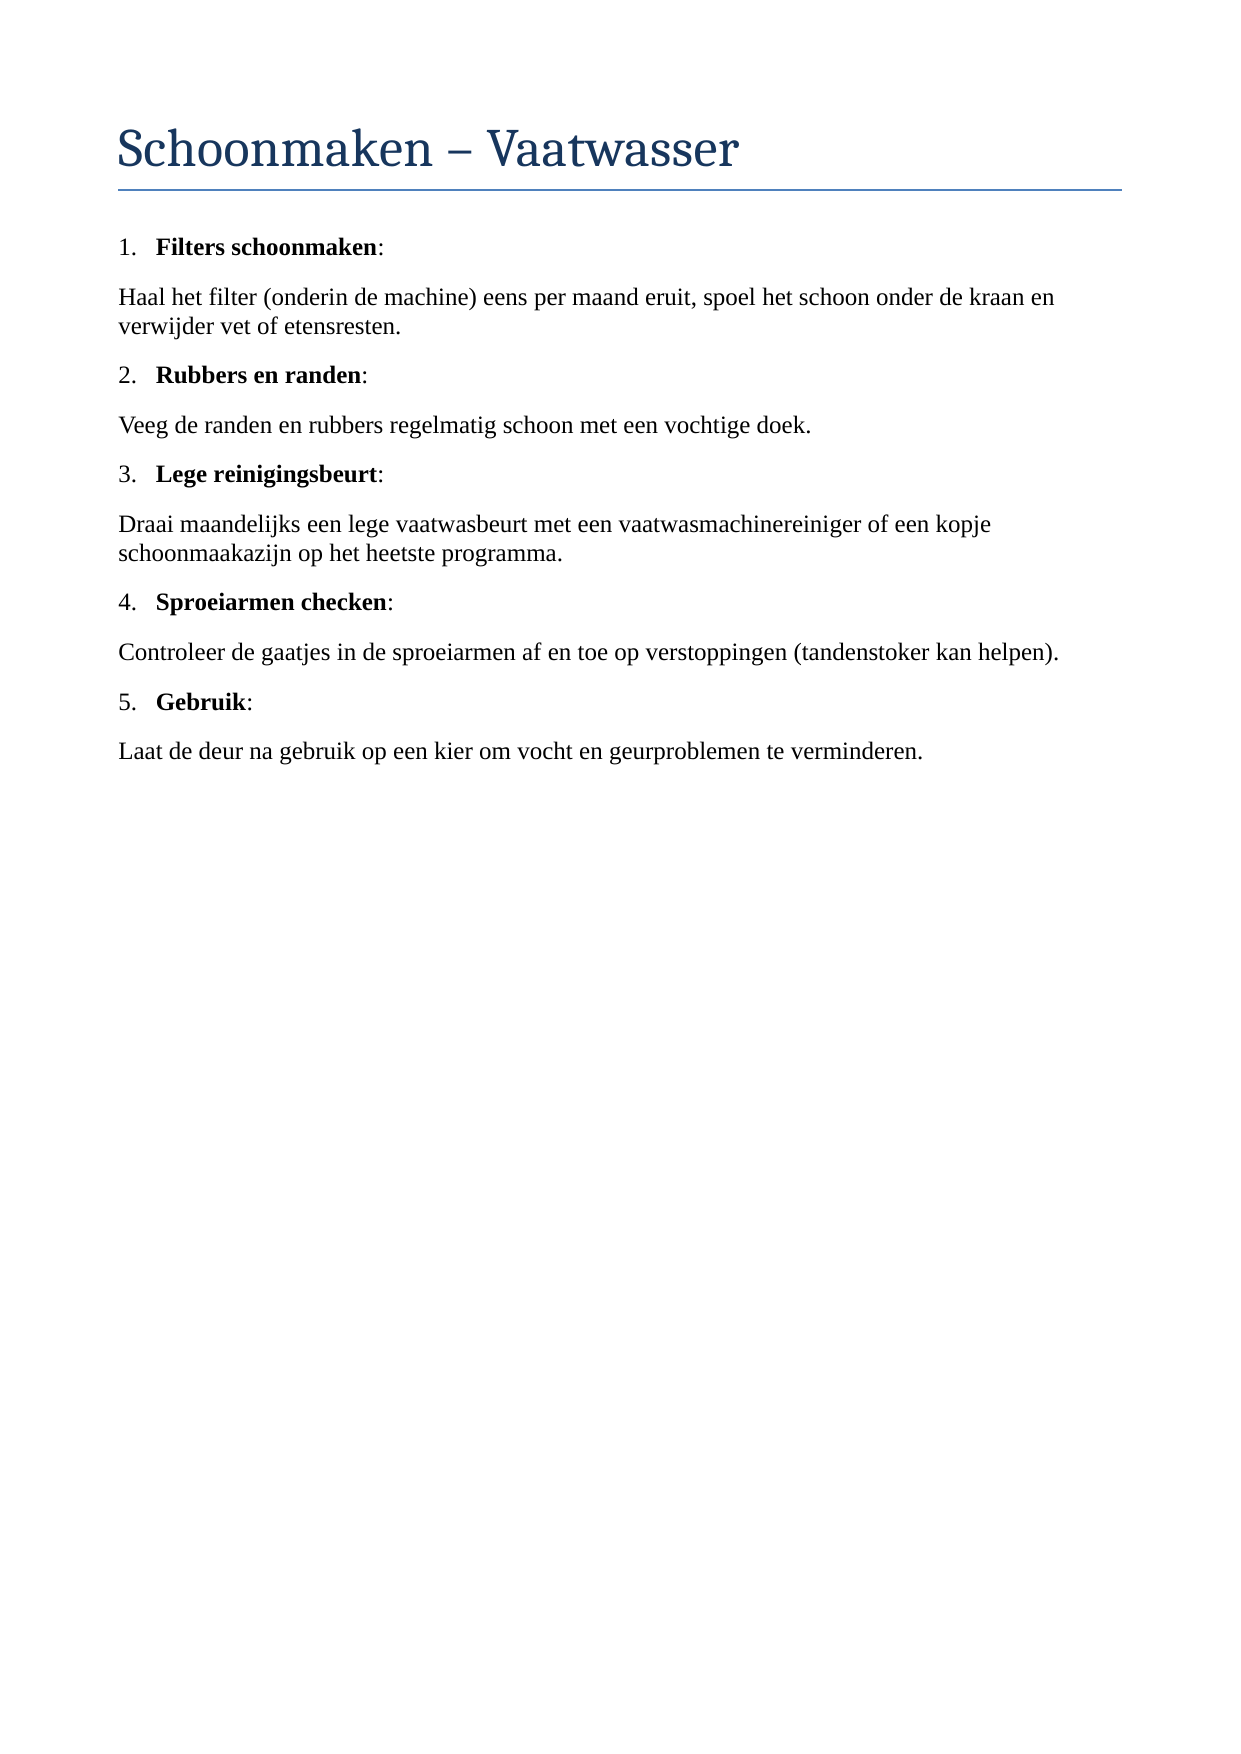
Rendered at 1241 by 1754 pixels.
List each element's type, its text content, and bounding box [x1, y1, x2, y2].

text Haal het filter (onderin de machine) eens per maand eruit, spoel het schoon onder de kraan en verwijder vet of etensresten. [118, 282, 1122, 339]
text Controleer de gaatjes in de sproeiarmen af en toe op verstoppingen (tandenstoker kan helpen). [118, 637, 1122, 666]
list Gebruik: [118, 687, 1122, 715]
list Rubbers en randen: [118, 360, 1122, 389]
title Schoonmaken – Vaatwasser [118, 118, 1122, 189]
text Laat de deur na gebruik op een kier om vocht en geurproblemen te verminderen. [118, 736, 1122, 765]
list Filters schoonmaken: [118, 232, 1122, 261]
list Sproeiarmen checken: [118, 587, 1122, 616]
list Lege reinigingsbeurt: [118, 459, 1122, 488]
text Draai maandelijks een lege vaatwasbeurt met een vaatwasmachinereiniger of een kopje schoonmaakazijn op het heetste programma. [118, 509, 1122, 567]
text Veeg de randen en rubbers regelmatig schoon met een vochtige doek. [118, 410, 1122, 439]
